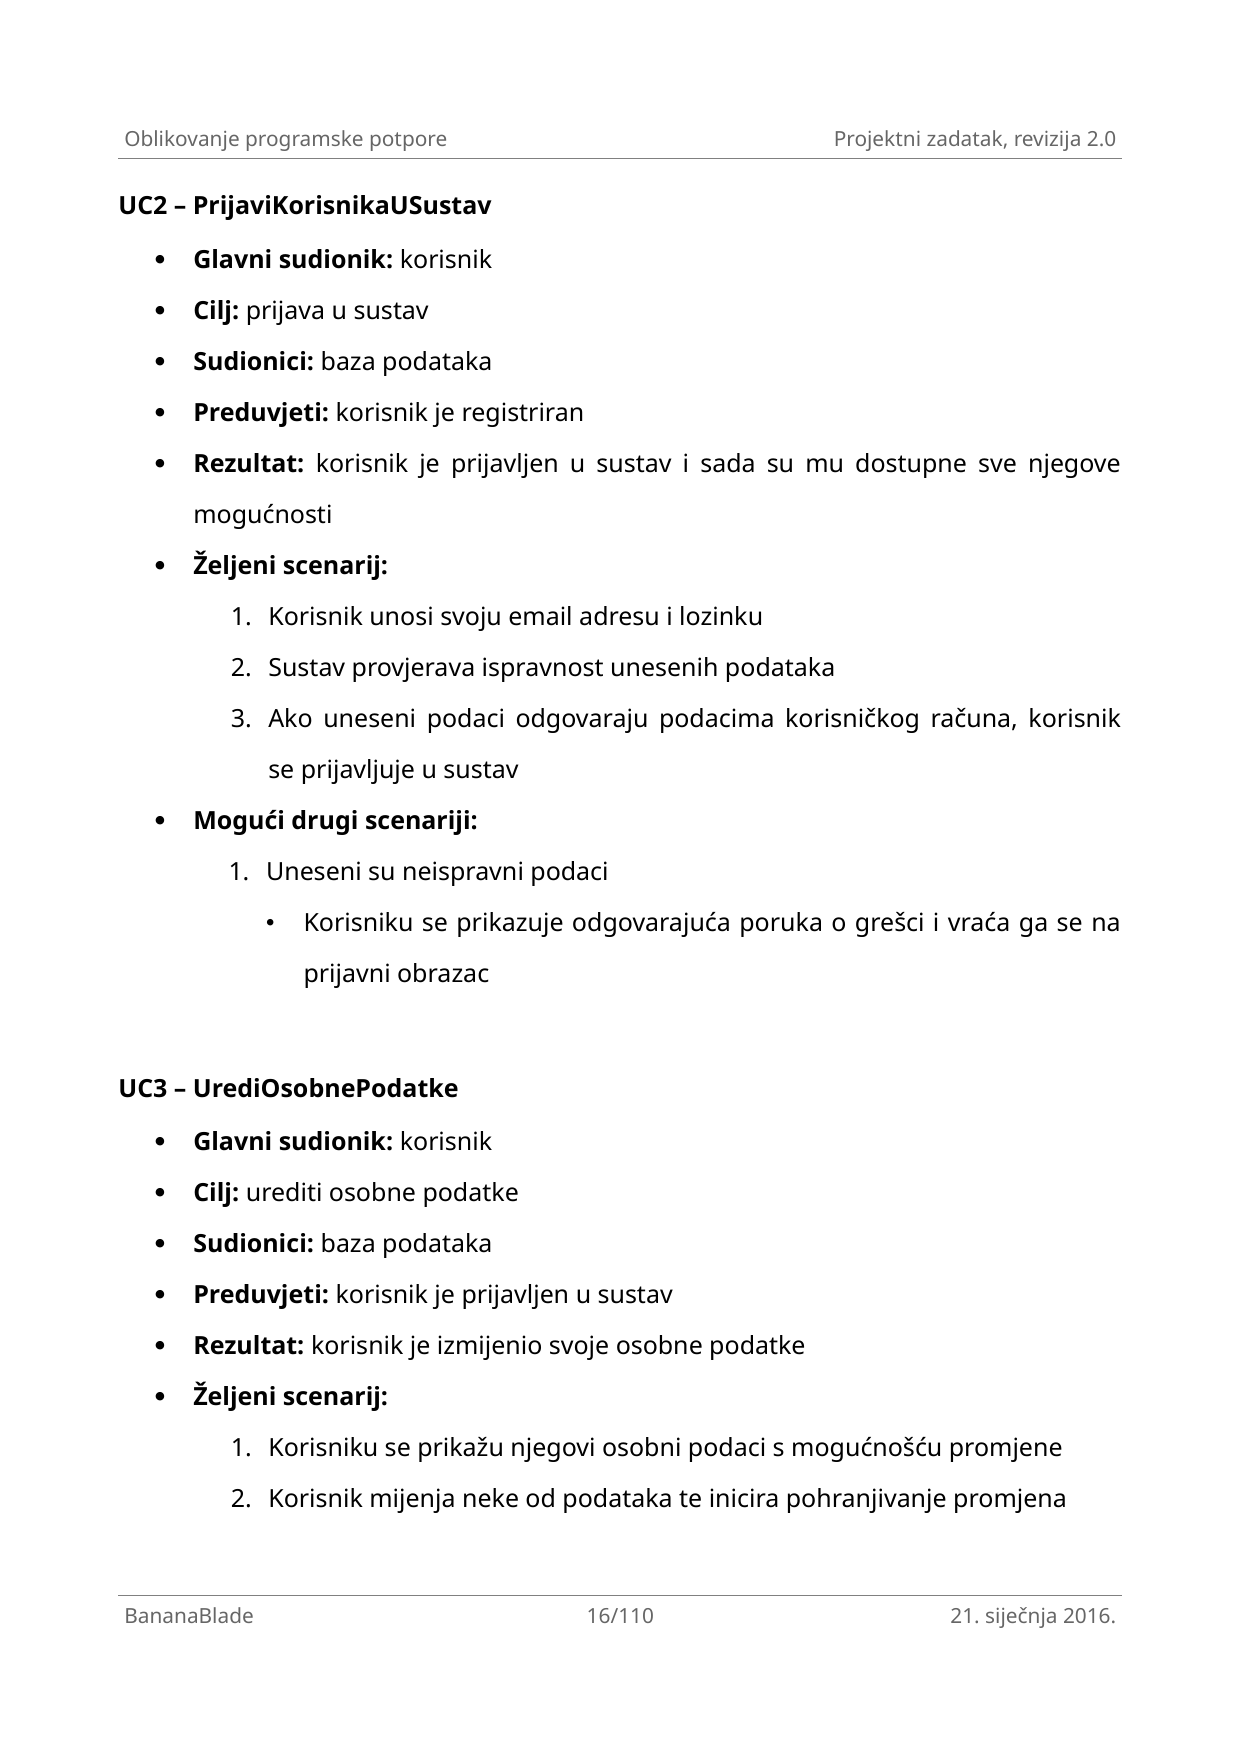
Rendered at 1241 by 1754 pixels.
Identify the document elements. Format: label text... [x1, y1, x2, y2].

list Rezultat: korisnik je izmijenio svoje osobne podatke [156, 1328, 1122, 1362]
list Cilj: prijava u sustav [156, 292, 1122, 326]
list Preduvjeti: korisnik je registriran [156, 394, 1122, 428]
list Korisniku se prikažu njegovi osobni podaci s mogućnošću promjene [231, 1430, 1122, 1464]
subtitle UC2 – PrijaviKorisnikaUSustav [118, 188, 1122, 222]
list Željeni scenarij: [156, 1379, 1122, 1413]
list Uneseni su neispravni podaci [228, 854, 1122, 888]
list Mogući drugi scenariji: [156, 803, 1122, 837]
list Glavni sudionik: korisnik [156, 1124, 1122, 1158]
list Preduvjeti: korisnik je prijavljen u sustav [156, 1277, 1122, 1311]
subtitle UC3 – UrediOsobnePodatke [118, 1071, 1122, 1104]
list Korisnik mijenja neke od podataka te inicira pohranjivanje promjena [231, 1481, 1122, 1515]
list Sudionici: baza podataka [156, 343, 1122, 377]
list Korisnik unosi svoju email adresu i lozinku [231, 599, 1122, 633]
list Željeni scenarij: [156, 548, 1122, 582]
list Sudionici: baza podataka [156, 1226, 1122, 1260]
list Rezultat: korisnik je prijavljen u sustav i sada su mu dostupne sve njegove mogućnosti [156, 446, 1122, 531]
list Glavni sudionik: korisnik [156, 241, 1122, 275]
list Sustav provjerava ispravnost unesenih podataka [231, 650, 1122, 684]
list Korisniku se prikazuje odgovarajuća poruka o grešci i vraća ga se na prijavni obrazac [266, 905, 1122, 990]
list Ako uneseni podaci odgovaraju podacima korisničkog računa, korisnik se prijavljuje u sustav [231, 701, 1122, 786]
list Cilj: urediti osobne podatke [156, 1175, 1122, 1209]
